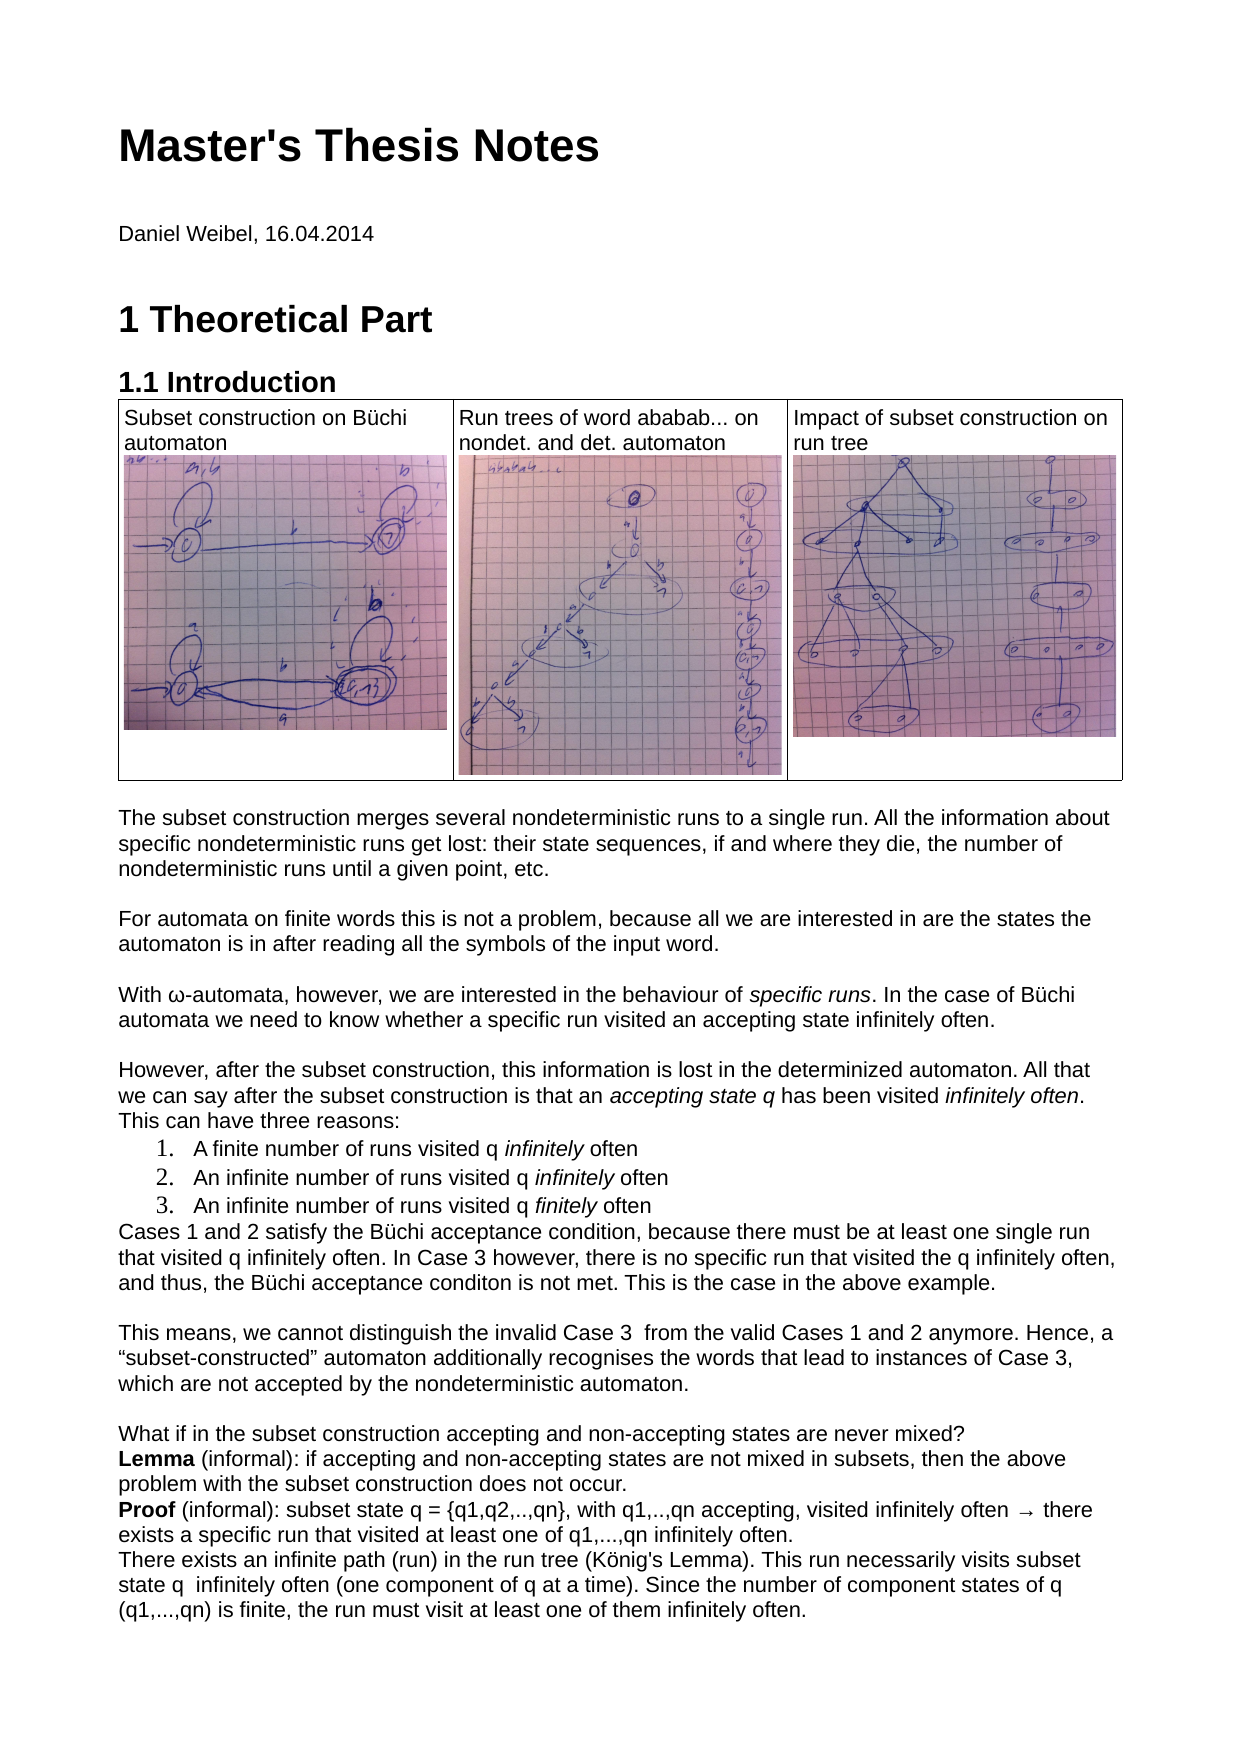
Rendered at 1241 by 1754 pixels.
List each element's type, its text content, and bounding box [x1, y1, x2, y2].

text Daniel Weibel, 16.04.2014 [118, 221, 1122, 246]
text The subset construction merges several nondeterministic runs to a single run. All the information about specific nondeterministic runs get lost: their state sequences, if and where they die, the number of nondeterministic runs until a given point, etc. [118, 805, 1122, 881]
text Master's Thesis Notes [118, 118, 1122, 171]
text Proof (informal): subset state q = {q1,q2,..,qn}, with q1,..,qn accepting, visited infinitely often → there exists a specific run that visited at least one of q1,...,qn infinitely often. [118, 1496, 1122, 1547]
text This means, we cannot distinguish the invalid Case 3 from the valid Cases 1 and 2 anymore. Hence, a “subset-constructed” automaton additionally recognises the words that lead to instances of Case 3, which are not accepted by the nondeterministic automaton. [118, 1320, 1122, 1396]
list A finite number of runs visited q infinitely often [156, 1133, 1122, 1162]
text What if in the subset construction accepting and non-accepting states are never mixed? [118, 1421, 1122, 1446]
table_header Run trees of word ababab... on nondet. and det. automaton [454, 400, 787, 780]
text Cases 1 and 2 satisfy the Büchi acceptance condition, because there must be at least one single run that visited q infinitely often. In Case 3 however, there is no specific run that visited the q infinitely often, and thus, the Büchi acceptance conditon is not met. This is the case in the above example. [118, 1219, 1122, 1295]
table_header Subset construction on Büchi automaton [119, 400, 453, 780]
text There exists an infinite path (run) in the run tree (König's Lemma). This run necessarily visits subset state q infinitely often (one component of q at a time). Since the number of component states of q (q1,...,qn) is finite, the run must visit at least one of them infinitely often. [118, 1547, 1122, 1622]
text With ω-automata, however, we are interested in the behaviour of specific runs. In the case of Büchi automata we need to know whether a specific run visited an accepting state infinitely often. [118, 982, 1122, 1032]
list An infinite number of runs visited q finitely often [156, 1190, 1122, 1219]
text However, after the subset construction, this information is lost in the determinized automaton. All that we can say after the subset construction is that an accepting state q has been visited infinitely often. This can have three reasons: [118, 1057, 1122, 1133]
list An infinite number of runs visited q infinitely often [156, 1162, 1122, 1190]
text 1 Theoretical Part [118, 297, 1122, 340]
text 1.1 Introduction [118, 365, 1122, 399]
table_header Impact of subset construction on run tree [788, 400, 1122, 780]
picture [458, 455, 782, 775]
text Lemma (informal): if accepting and non-accepting states are not mixed in subsets, then the above problem with the subset construction does not occur. [118, 1446, 1122, 1496]
picture [793, 455, 1117, 737]
picture [123, 455, 447, 730]
text For automata on finite words this is not a problem, because all we are interested in are the states the automaton is in after reading all the symbols of the input word. [118, 906, 1122, 956]
